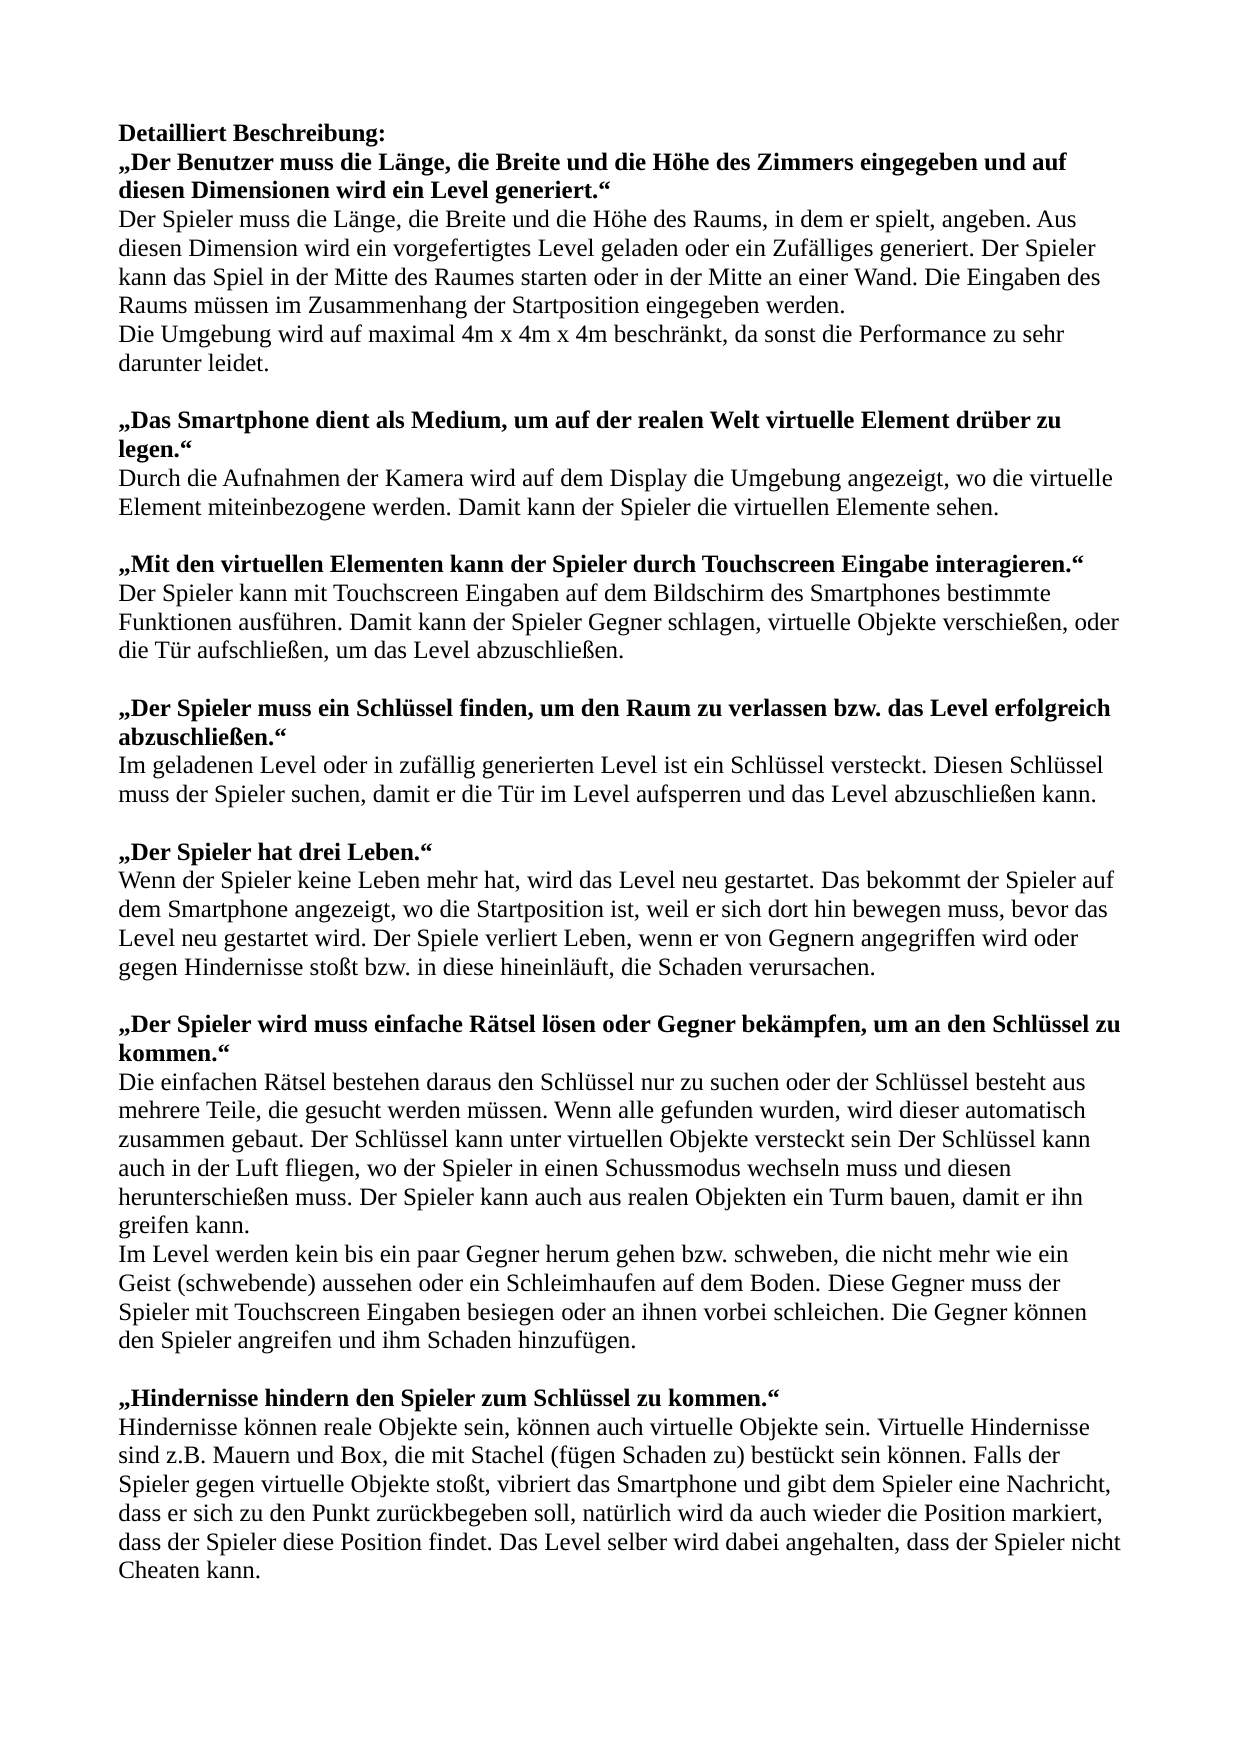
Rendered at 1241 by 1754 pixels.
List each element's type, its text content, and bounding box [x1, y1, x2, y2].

text „Mit den virtuellen Elementen kann der Spieler durch Touchscreen Eingabe interagieren.“ [118, 549, 1122, 578]
text Wenn der Spieler keine Leben mehr hat, wird das Level neu gestartet. Das bekommt der Spieler auf dem Smartphone angezeigt, wo die Startposition ist, weil er sich dort hin bewegen muss, bevor das Level neu gestartet wird. Der Spiele verliert Leben, wenn er von Gegnern angegriffen wird oder gegen Hindernisse stoßt bzw. in diese hineinläuft, die Schaden verursachen. [118, 866, 1122, 981]
text Im geladenen Level oder in zufällig generierten Level ist ein Schlüssel versteckt. Diesen Schlüssel muss der Spieler suchen, damit er die Tür im Level aufsperren und das Level abzuschließen kann. [118, 751, 1122, 808]
text „Der Benutzer muss die Länge, die Breite und die Höhe des Zimmers eingegeben und auf diesen Dimensionen wird ein Level generiert.“ [118, 147, 1122, 204]
text „Der Spieler muss ein Schlüssel finden, um den Raum zu verlassen bzw. das Level erfolgreich abzuschließen.“ [118, 693, 1122, 751]
text „Der Spieler wird muss einfache Rätsel lösen oder Gegner bekämpfen, um an den Schlüssel zu kommen.“ [118, 1009, 1122, 1067]
text Detailliert Beschreibung: [118, 118, 1122, 147]
text „Hindernisse hindern den Spieler zum Schlüssel zu kommen.“ [118, 1383, 1122, 1412]
text „Das Smartphone dient als Medium, um auf der realen Welt virtuelle Element drüber zu legen.“ [118, 406, 1122, 463]
text Der Spieler muss die Länge, die Breite und die Höhe des Raums, in dem er spielt, angeben. Aus diesen Dimension wird ein vorgefertigtes Level geladen oder ein Zufälliges generiert. Der Spieler kann das Spiel in der Mitte des Raumes starten oder in der Mitte an einer Wand. Die Eingaben des Raums müssen im Zusammenhang der Startposition eingegeben werden. [118, 204, 1122, 319]
text Der Spieler kann mit Touchscreen Eingaben auf dem Bildschirm des Smartphones bestimmte Funktionen ausführen. Damit kann der Spieler Gegner schlagen, virtuelle Objekte verschießen, oder die Tür aufschließen, um das Level abzuschließen. [118, 578, 1122, 664]
text Die Umgebung wird auf maximal 4m x 4m x 4m beschränkt, da sonst die Performance zu sehr darunter leidet. [118, 319, 1122, 377]
text Die einfachen Rätsel bestehen daraus den Schlüssel nur zu suchen oder der Schlüssel besteht aus mehrere Teile, die gesucht werden müssen. Wenn alle gefunden wurden, wird dieser automatisch zusammen gebaut. Der Schlüssel kann unter virtuellen Objekte versteckt sein Der Schlüssel kann auch in der Luft fliegen, wo der Spieler in einen Schussmodus wechseln muss und diesen herunterschießen muss. Der Spieler kann auch aus realen Objekten ein Turm bauen, damit er ihn greifen kann. [118, 1067, 1122, 1239]
text Hindernisse können reale Objekte sein, können auch virtuelle Objekte sein. Virtuelle Hindernisse sind z.B. Mauern und Box, die mit Stachel (fügen Schaden zu) bestückt sein können. Falls der Spieler gegen virtuelle Objekte stoßt, vibriert das Smartphone und gibt dem Spieler eine Nachricht, dass er sich zu den Punkt zurückbegeben soll, natürlich wird da auch wieder die Position markiert, dass der Spieler diese Position findet. Das Level selber wird dabei angehalten, dass der Spieler nicht Cheaten kann. [118, 1412, 1122, 1584]
text Im Level werden kein bis ein paar Gegner herum gehen bzw. schweben, die nicht mehr wie ein Geist (schwebende) aussehen oder ein Schleimhaufen auf dem Boden. Diese Gegner muss der Spieler mit Touchscreen Eingaben besiegen oder an ihnen vorbei schleichen. Die Gegner können den Spieler angreifen und ihm Schaden hinzufügen. [118, 1239, 1122, 1354]
text „Der Spieler hat drei Leben.“ [118, 837, 1122, 866]
text Durch die Aufnahmen der Kamera wird auf dem Display die Umgebung angezeigt, wo die virtuelle Element miteinbezogene werden. Damit kann der Spieler die virtuellen Elemente sehen. [118, 463, 1122, 521]
